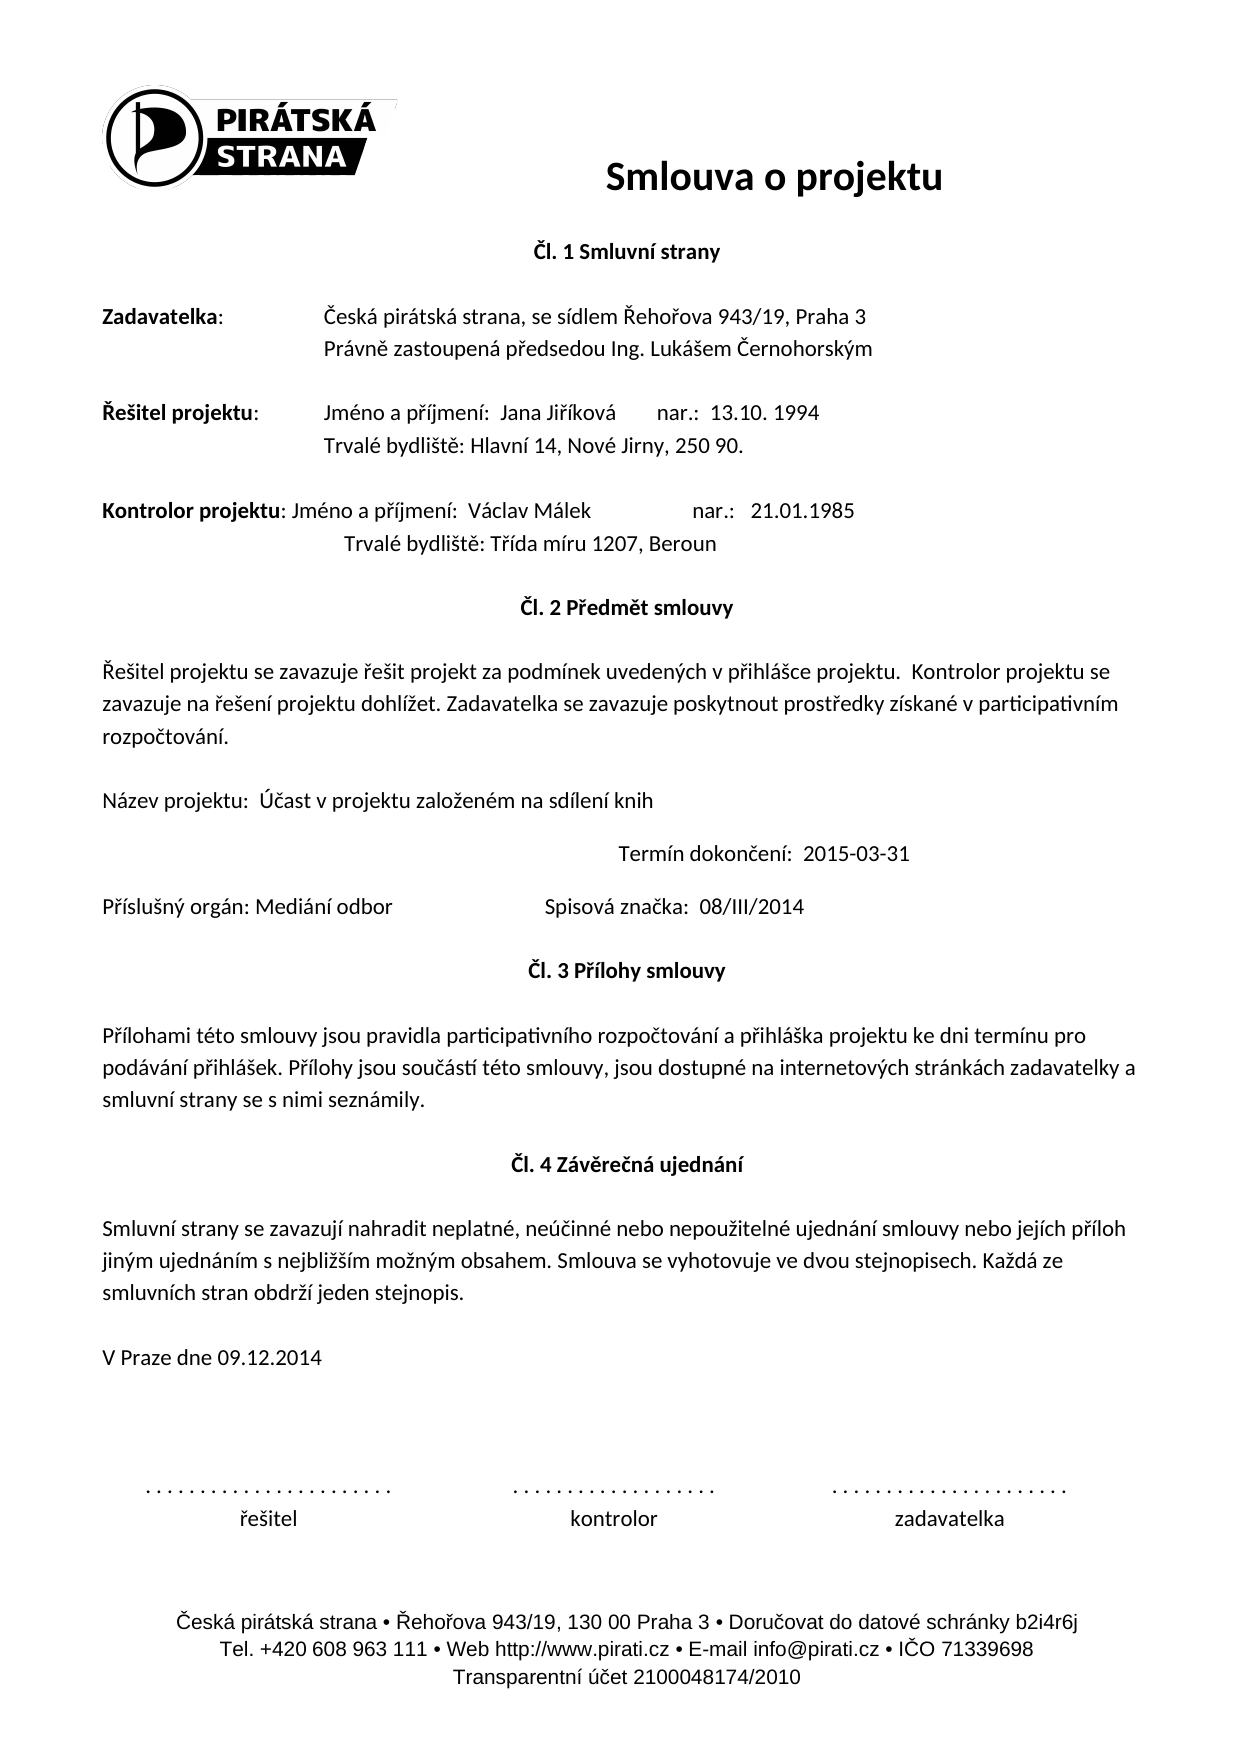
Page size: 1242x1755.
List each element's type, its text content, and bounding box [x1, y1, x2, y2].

text Kontrolor projektu: Jméno a příjmení: Václav Málek nar.: 21.01.1985 [102, 496, 1152, 524]
text V Praze dne 09.12.2014 [102, 1343, 1152, 1371]
text Smluvní strany se zavazují nahradit neplatné, neúčinné nebo nepoužitelné ujednání smlouvy nebo jejích příloh jiným ujednáním s nejbližším možným obsahem. Smlouva se vyhotovuje ve dvou stejnopisech. Každá ze smluvních stran obdrží jeden stejnopis. [102, 1214, 1152, 1306]
text Řešitel projektu: Jméno a příjmení: Jana Jiříková nar.: 13.10. 1994 [102, 398, 1151, 426]
text Smlouva o projektu [102, 150, 1152, 201]
text . . . . . . . . . . . . . . . . . . . kontrolor [476, 1472, 752, 1532]
text Trvalé bydliště: Třída míru 1207, Beroun [102, 529, 1152, 557]
text Čl. 1 Smluvní strany [102, 237, 1152, 265]
picture [102, 85, 398, 191]
text . . . . . . . . . . . . . . . . . . . . . . . [102, 1472, 435, 1499]
text řešitel [102, 1504, 435, 1532]
text Přílohami této smlouvy jsou pravidla participativního rozpočtování a přihláška projektu ke dni termínu pro podávání přihlášek. Přílohy jsou součástí této smlouvy, jsou dostupné na internetových stránkách zadavatelky a smluvní strany se s nimi seznámily. [102, 1021, 1152, 1113]
text Řešitel projektu se zavazuje řešit projekt za podmínek uvedených v přihlášce projektu. Kontrolor projektu se zavazuje na řešení projektu dohlížet. Zadavatelka se zavazuje poskytnout prostředky získané v participativním rozpočtování. [102, 657, 1152, 750]
text Název projektu: Účast v projektu založeném na sdílení knih [102, 786, 1152, 814]
text Termín dokončení: 2015-03-31 [102, 839, 1152, 867]
text Trvalé bydliště: Hlavní 14, Nové Jirny, 250 90. [102, 431, 1151, 492]
text Čl. 4 Závěrečná ujednání [102, 1150, 1152, 1178]
text Zadavatelka: Česká pirátská strana, se sídlem Řehořova 943/19, Praha 3 [102, 302, 1152, 330]
text Čl. 2 Předmět smlouvy [102, 593, 1152, 621]
text Čl. 3 Přílohy smlouvy [102, 957, 1152, 984]
text Právně zastoupená předsedou Ing. Lukášem Černohorským [324, 334, 1152, 362]
text Příslušný orgán: Mediání odbor Spisová značka: 08/III/2014 [102, 892, 1152, 920]
text . . . . . . . . . . . . . . . . . . . . . . zadavatelka [793, 1472, 1106, 1532]
